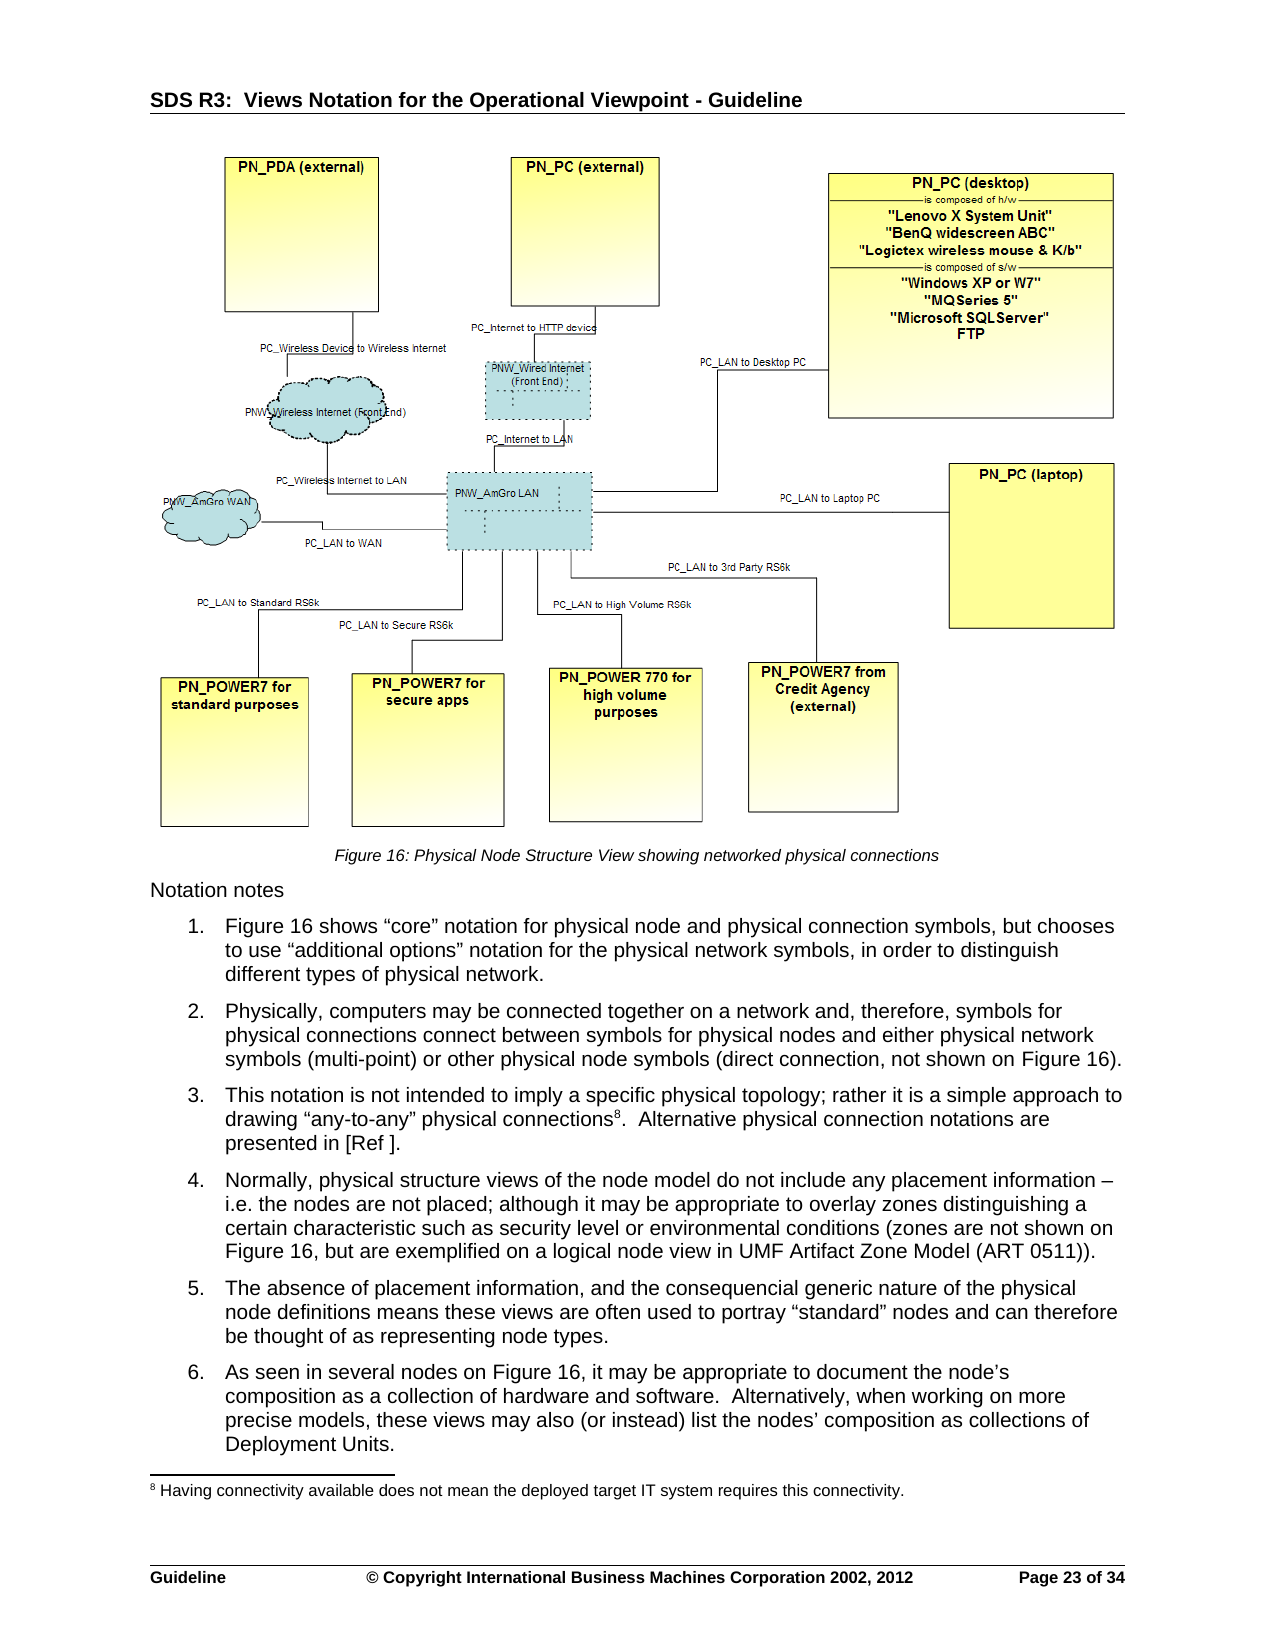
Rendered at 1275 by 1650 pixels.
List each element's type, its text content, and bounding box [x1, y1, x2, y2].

text Notation notes [150, 878, 1125, 902]
picture [151, 151, 1123, 832]
list Physically, computers may be connected together on a network and, therefore, symbols for physical connections connect between symbols for physical nodes and either physical network symbols (multi-point) or other physical node symbols (direct connection, not shown on Figure 16). [187, 999, 1125, 1071]
list Figure 16 shows “core” notation for physical node and physical connection symbols, but chooses to use “additional options” notation for the physical network symbols, in order to distinguish different types of physical network. [187, 914, 1125, 986]
text Figure 16: Physical Node Structure View showing networked physical connections [150, 846, 1125, 865]
list Having connectivity available does not mean the deployed target IT system requires this connectivity. [150, 1481, 1125, 1500]
list The absence of placement information, and the consequencial generic nature of the physical node definitions means these views are often used to portray “standard” nodes and can therefore be thought of as representing node types. [187, 1276, 1125, 1348]
list Normally, physical structure views of the node model do not include any placement information – i.e. the nodes are not placed; although it may be appropriate to overlay zones distinguishing a certain characteristic such as security level or environmental conditions (zones are not shown on Figure 16, but are exemplified on a logical node view in UMF Artifact Zone Model (ART 0511)). [187, 1167, 1125, 1263]
list This notation is not intended to imply a specific physical topology; rather it is a simple approach to drawing “any-to-any” physical connections. Alternative physical connection notations are presented in [Ref 1]. [187, 1083, 1125, 1155]
list As seen in several nodes on Figure 16, it may be appropriate to document the node’s composition as a collection of hardware and software. Alternatively, when working on more precise models, these views may also (or instead) list the nodes’ composition as collections of Deployment Units. [187, 1360, 1125, 1456]
